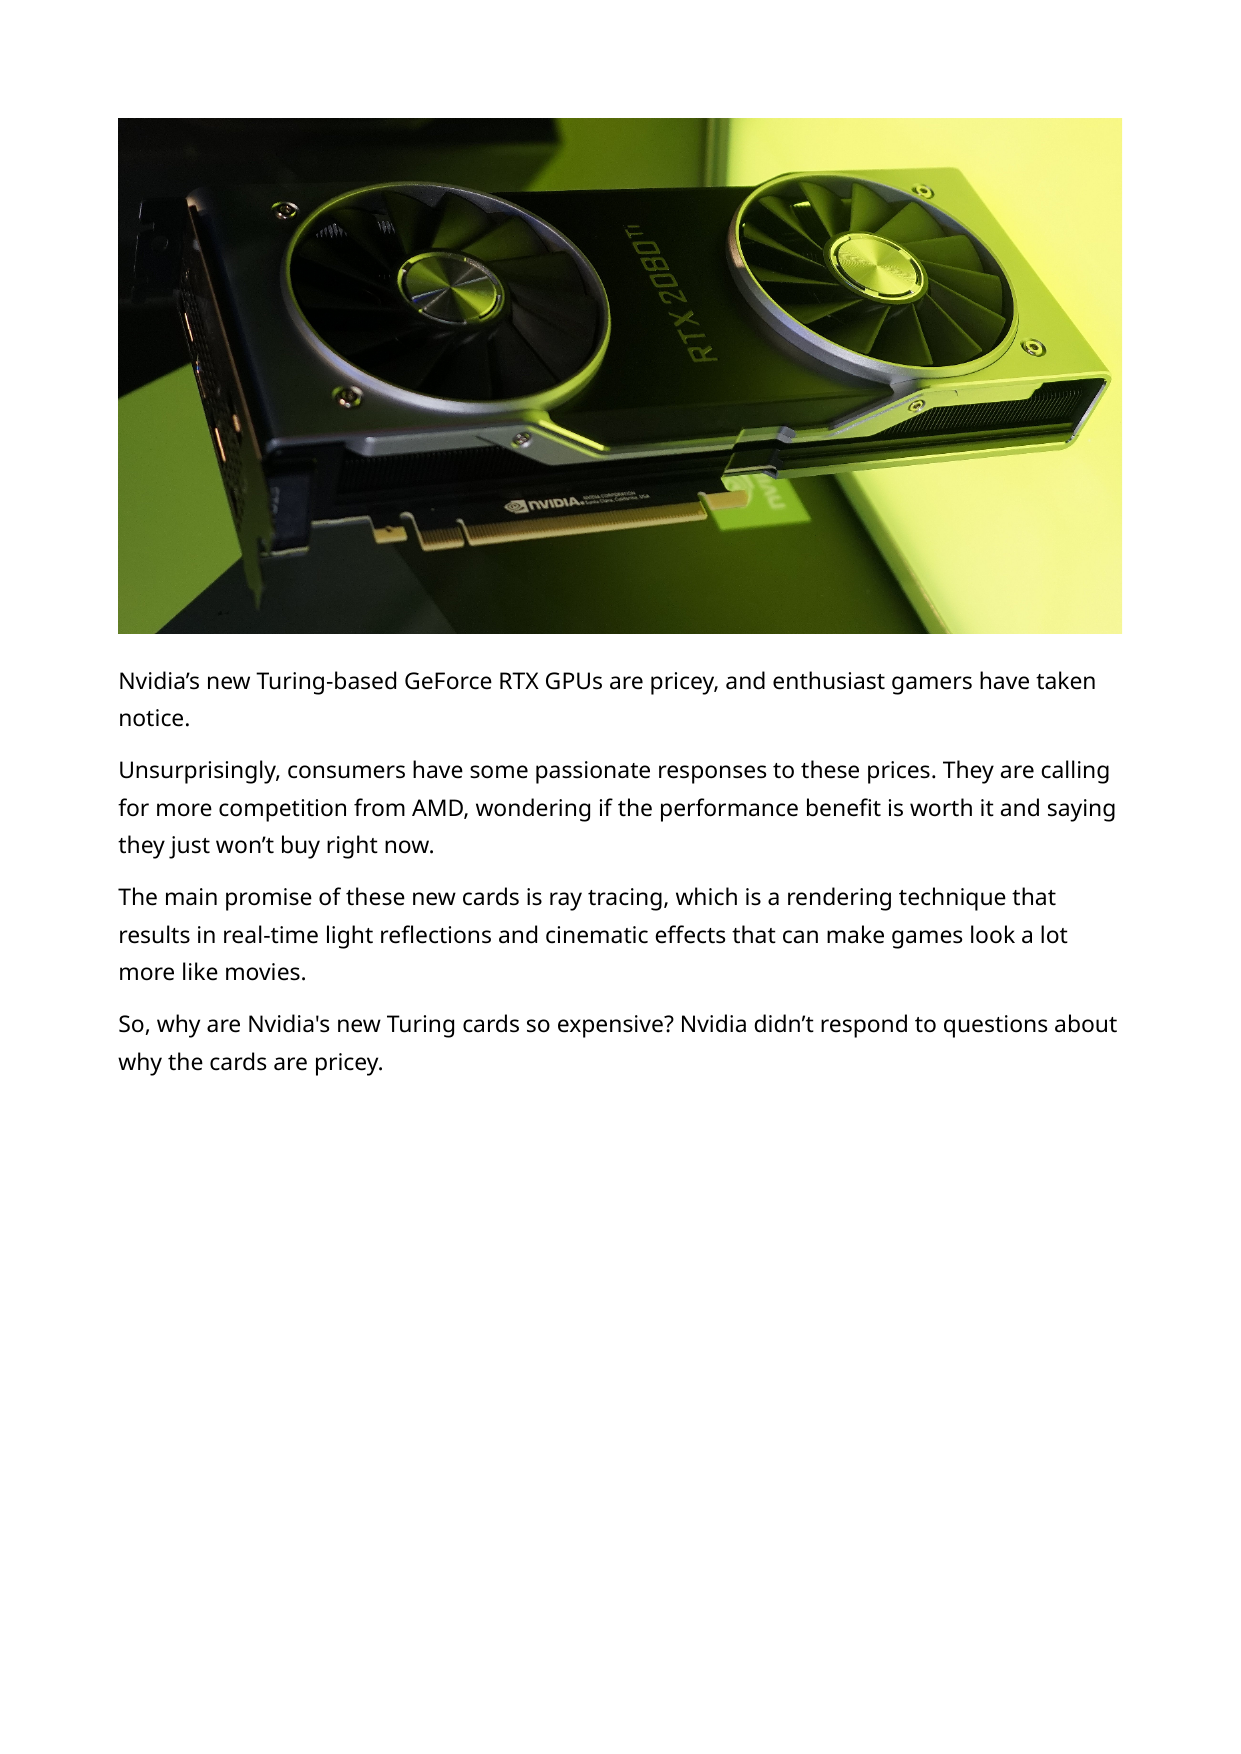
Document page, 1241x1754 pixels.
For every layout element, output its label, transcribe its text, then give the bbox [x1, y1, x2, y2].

text So, why are Nvidia's new Turing cards so expensive? Nvidia didn’t respond to questions about why the cards are pricey. [118, 1008, 1122, 1077]
text Unsurprisingly, consumers have some passionate responses to these prices. They are calling for more competition from AMD, wondering if the performance benefit is worth it and saying they just won’t buy right now. [118, 754, 1122, 860]
picture [118, 118, 1123, 634]
text The main promise of these new cards is ray tracing, which is a rendering technique that results in real-time light reflections and cinematic effects that can make games look a lot more like movies. [118, 881, 1122, 987]
text Nvidia’s new Turing-based GeForce RTX GPUs are pricey, and enthusiast gamers have taken notice. [118, 664, 1122, 733]
